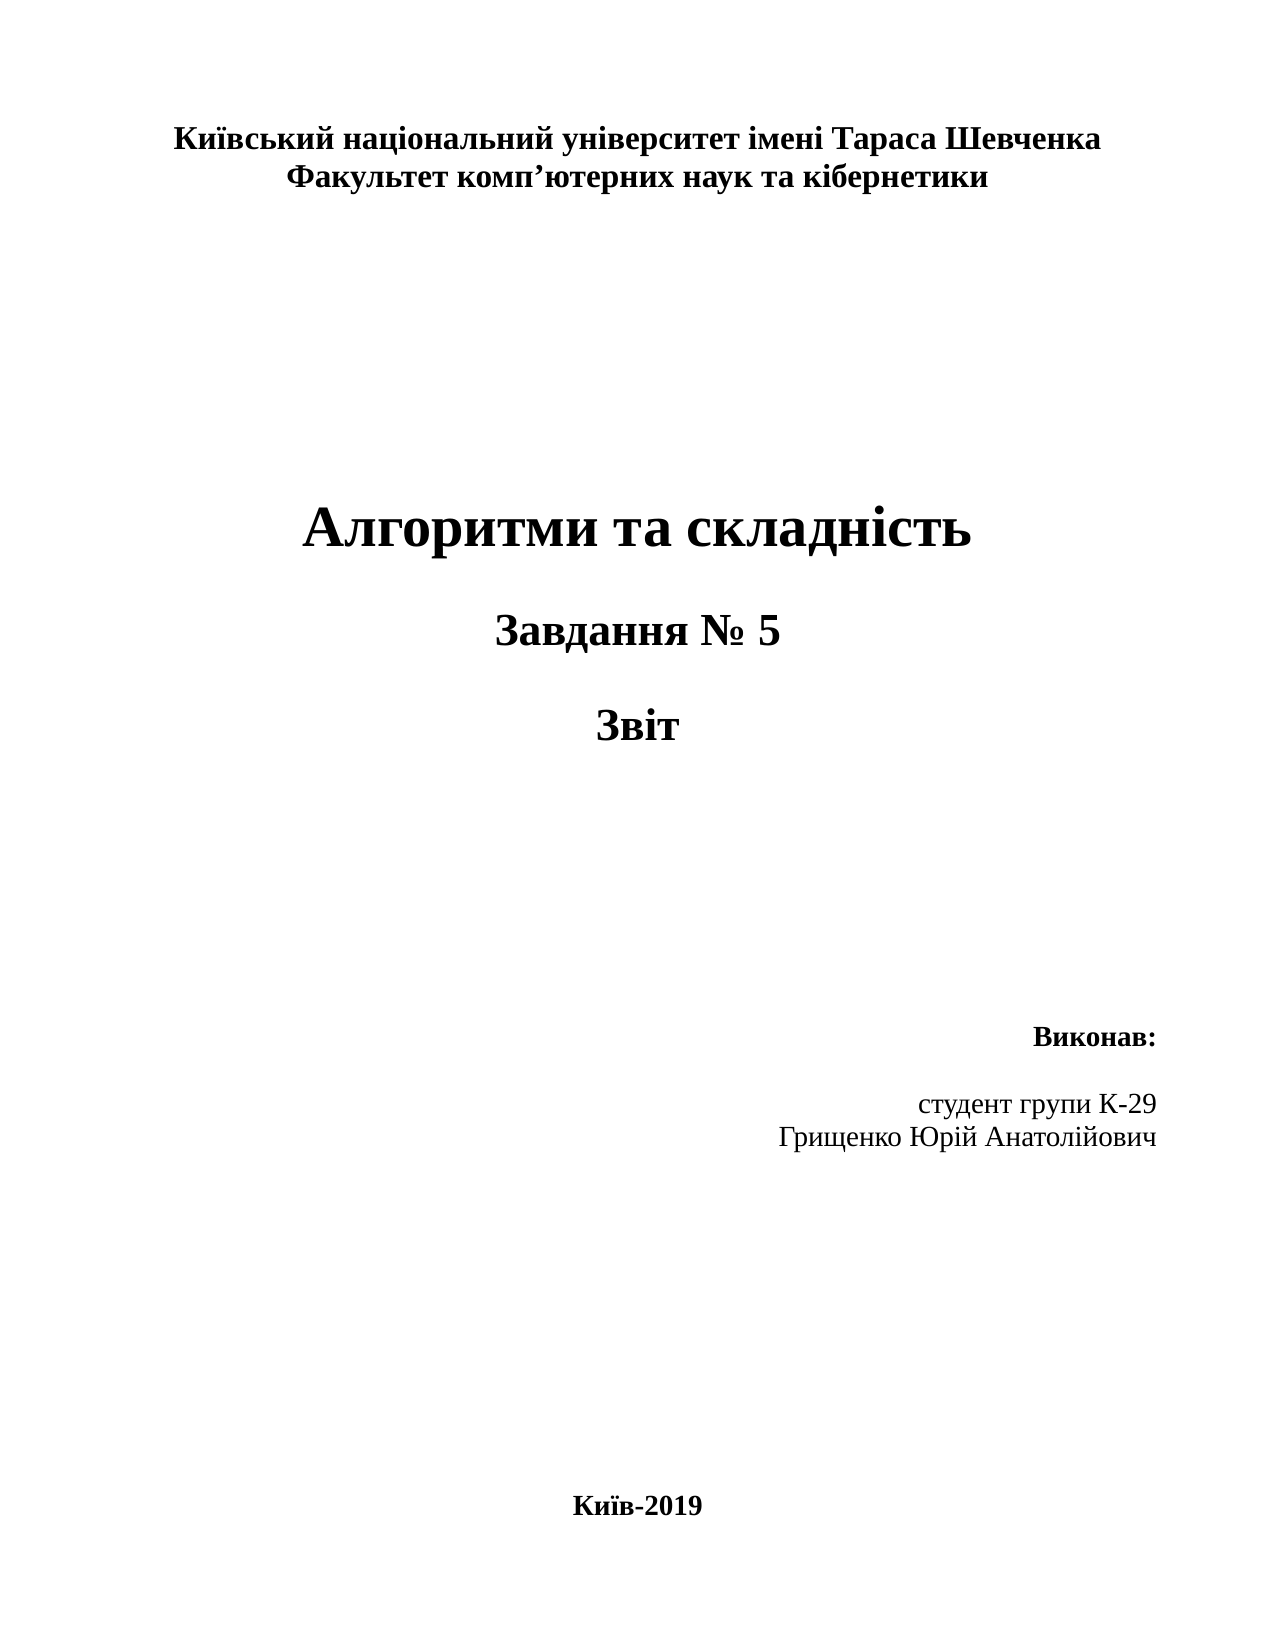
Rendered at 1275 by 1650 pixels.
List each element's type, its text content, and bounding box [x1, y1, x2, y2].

text Звіт [118, 698, 1157, 751]
text Київ-2019 [118, 1488, 1157, 1522]
text Виконав: [118, 1019, 1157, 1052]
text Завдання № 5 [118, 602, 1157, 655]
text студент групи К-29 [118, 1086, 1157, 1119]
text Київський національний університет імені Тараса Шевченка [118, 118, 1157, 156]
text Алгоритми та складність [118, 492, 1157, 559]
text Факультет комп’ютерних наук та кібернетики [118, 156, 1157, 195]
text Грищенко Юрій Анатолійович [118, 1119, 1157, 1153]
